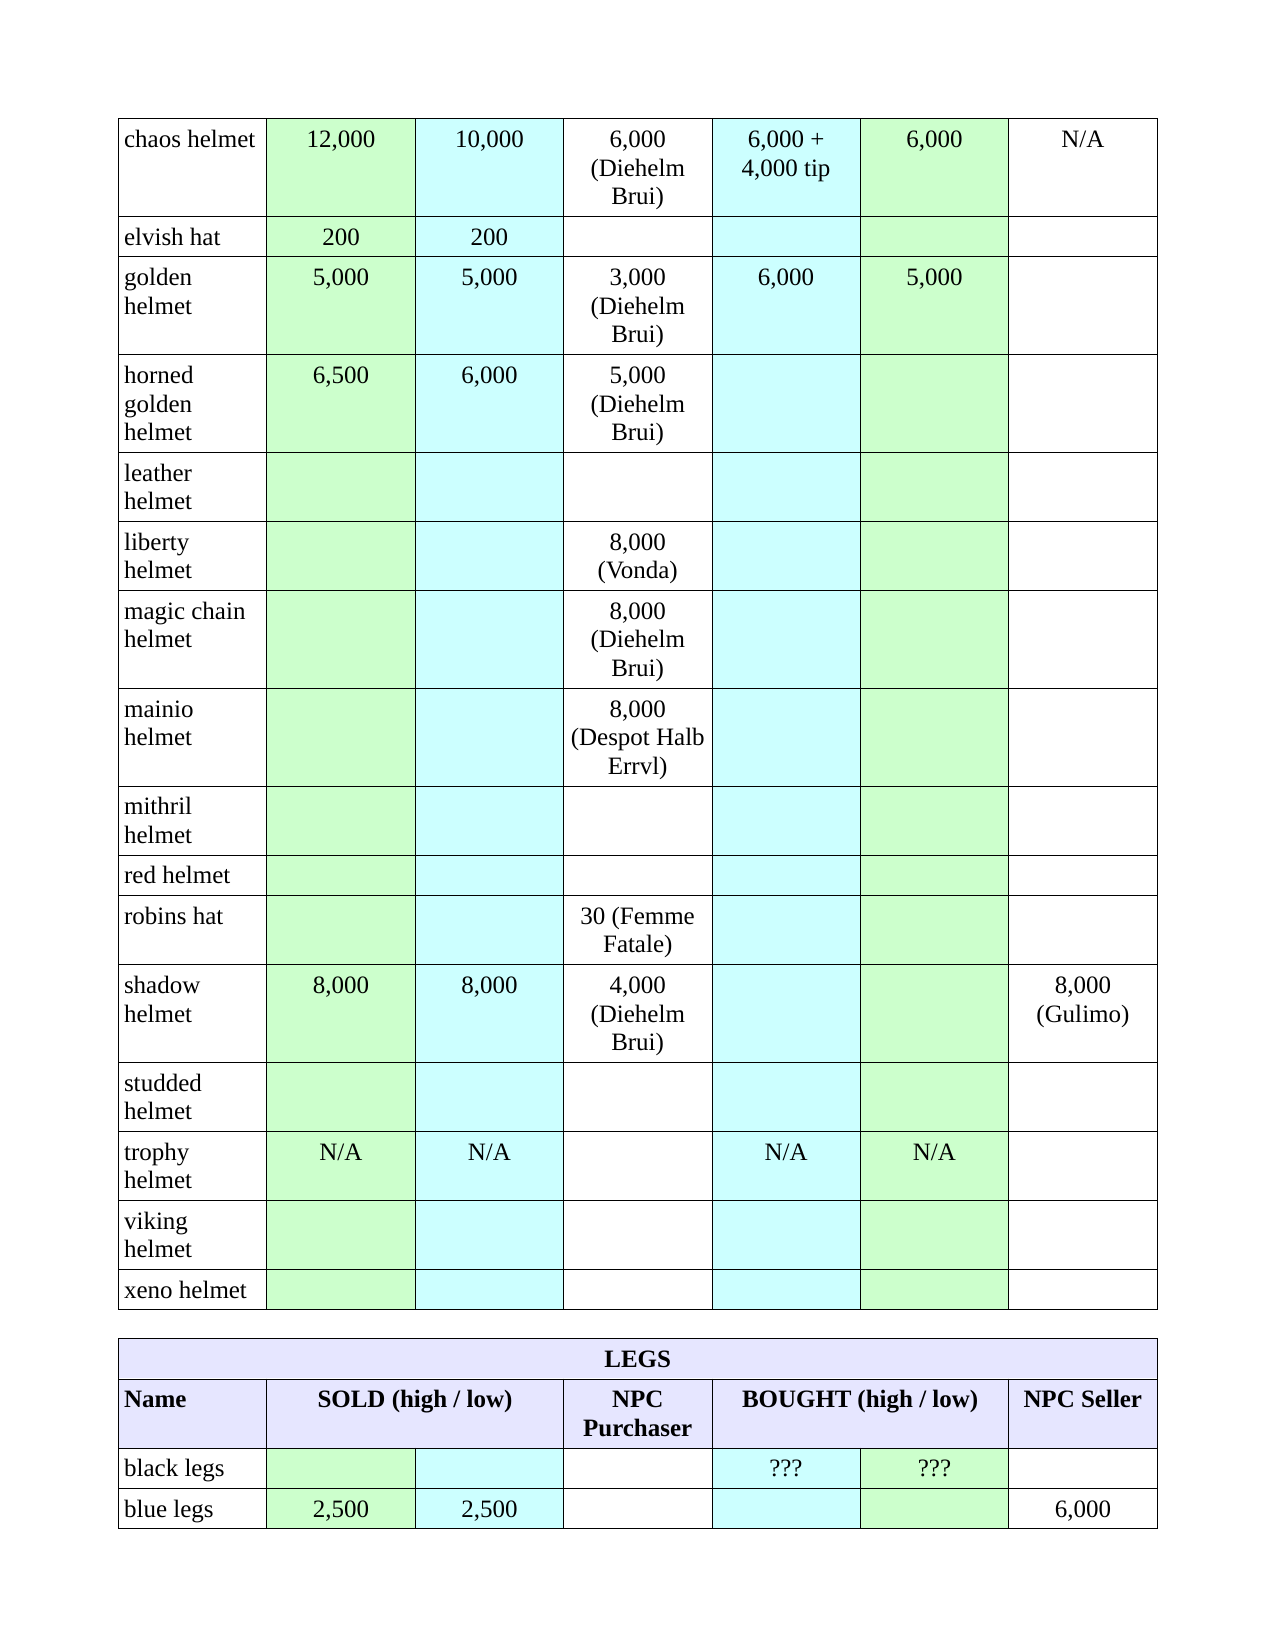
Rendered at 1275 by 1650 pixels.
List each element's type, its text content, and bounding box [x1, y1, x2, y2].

table_cell [1009, 453, 1157, 521]
table_cell 200 [416, 217, 563, 256]
table_cell 5,000 (Diehelm Brui) [564, 355, 712, 452]
table_cell [564, 1063, 712, 1131]
table_cell [1009, 591, 1157, 688]
table_cell robins hat [119, 896, 266, 964]
table_cell [416, 522, 563, 590]
table_cell 8,000 [416, 965, 563, 1062]
table_cell [564, 856, 712, 895]
table_cell leather helmet [119, 453, 266, 521]
table_cell [564, 1201, 712, 1269]
table_cell viking helmet [119, 1201, 266, 1269]
table_cell [564, 1449, 712, 1488]
table_cell horned golden helmet [119, 355, 266, 452]
table_cell [861, 965, 1008, 1062]
table_cell [416, 1270, 563, 1309]
table_cell [713, 1201, 860, 1269]
table_cell [861, 1063, 1008, 1131]
table_cell [713, 355, 860, 452]
table_cell [564, 453, 712, 521]
table_cell xeno helmet [119, 1270, 266, 1309]
table_cell [713, 689, 860, 786]
table_cell [416, 1449, 563, 1488]
table_cell [1009, 217, 1157, 256]
table_cell blue legs [119, 1489, 266, 1528]
table_cell [713, 522, 860, 590]
table_cell [861, 591, 1008, 688]
table_cell [861, 856, 1008, 895]
table_cell [713, 453, 860, 521]
table_cell 6,000 [416, 355, 563, 452]
table_cell [713, 787, 860, 855]
table_cell [713, 1270, 860, 1309]
table_cell [713, 856, 860, 895]
table_cell [564, 1489, 712, 1528]
table_cell 5,000 [267, 257, 415, 354]
table_cell [713, 217, 860, 256]
table_cell [267, 1270, 415, 1309]
table_cell [1009, 1063, 1157, 1131]
table_cell [1009, 355, 1157, 452]
table_cell [416, 896, 563, 964]
table_cell [564, 1132, 712, 1200]
table_cell [1009, 1201, 1157, 1269]
table_cell [861, 787, 1008, 855]
table_cell [267, 591, 415, 688]
table_cell [267, 689, 415, 786]
table_cell 8,000 (Despot Halb Errvl) [564, 689, 712, 786]
table_cell [416, 787, 563, 855]
table_cell 12,000 [267, 119, 415, 216]
table_cell [564, 787, 712, 855]
table_cell 6,000 + 4,000 tip [713, 119, 860, 216]
table_cell 8,000 [267, 965, 415, 1062]
table_cell mainio helmet [119, 689, 266, 786]
table_cell 5,000 [416, 257, 563, 354]
table_cell 8,000 (Vonda) [564, 522, 712, 590]
table_cell [861, 689, 1008, 786]
table_cell [1009, 689, 1157, 786]
table_cell 8,000 (Gulimo) [1009, 965, 1157, 1062]
table_cell [1009, 856, 1157, 895]
table_cell SOLD (high / low) [267, 1380, 563, 1448]
table_cell 6,000 [713, 257, 860, 354]
table_cell [861, 355, 1008, 452]
table_cell chaos helmet [119, 119, 266, 216]
table_cell [416, 689, 563, 786]
table_cell [861, 453, 1008, 521]
table_cell mithril helmet [119, 787, 266, 855]
table_cell [1009, 522, 1157, 590]
table_cell liberty helmet [119, 522, 266, 590]
table_cell [713, 965, 860, 1062]
table_cell N/A [416, 1132, 563, 1200]
table_cell N/A [267, 1132, 415, 1200]
table_cell [564, 217, 712, 256]
table_cell [564, 1270, 712, 1309]
table_cell [861, 217, 1008, 256]
table_cell 200 [267, 217, 415, 256]
table_cell 5,000 [861, 257, 1008, 354]
table_cell 6,000 [1009, 1489, 1157, 1528]
table_cell [267, 1201, 415, 1269]
table_cell ??? [713, 1449, 860, 1488]
table_cell [267, 856, 415, 895]
table_cell trophy helmet [119, 1132, 266, 1200]
table_cell Name [119, 1380, 266, 1448]
table_cell shadow helmet [119, 965, 266, 1062]
table_cell 30 (Femme Fatale) [564, 896, 712, 964]
table_header LEGS [119, 1339, 1157, 1378]
table_cell [267, 787, 415, 855]
table_cell [713, 591, 860, 688]
table_cell N/A [1009, 119, 1157, 216]
table_cell magic chain helmet [119, 591, 266, 688]
table_cell BOUGHT (high / low) [713, 1380, 1008, 1448]
table_cell [1009, 1270, 1157, 1309]
table_cell [713, 1489, 860, 1528]
table_cell studded helmet [119, 1063, 266, 1131]
table_cell elvish hat [119, 217, 266, 256]
table_cell NPC Purchaser [564, 1380, 712, 1448]
table_cell [267, 896, 415, 964]
table_cell 6,000 [861, 119, 1008, 216]
table_cell [416, 591, 563, 688]
table_cell [1009, 1449, 1157, 1488]
table_cell [861, 1270, 1008, 1309]
table_cell 10,000 [416, 119, 563, 216]
table_cell [416, 1201, 563, 1269]
table_cell N/A [713, 1132, 860, 1200]
table_cell [861, 522, 1008, 590]
table_cell [1009, 1132, 1157, 1200]
table_cell [1009, 257, 1157, 354]
table_cell [416, 856, 563, 895]
table_cell 6,500 [267, 355, 415, 452]
table_cell [861, 1489, 1008, 1528]
table_cell 2,500 [267, 1489, 415, 1528]
table_cell [416, 453, 563, 521]
table_cell ??? [861, 1449, 1008, 1488]
table_cell NPC Seller [1009, 1380, 1157, 1448]
table_cell [861, 896, 1008, 964]
table_cell [713, 1063, 860, 1131]
table_cell 2,500 [416, 1489, 563, 1528]
table_cell [713, 896, 860, 964]
table_cell 3,000 (Diehelm Brui) [564, 257, 712, 354]
table_cell golden helmet [119, 257, 266, 354]
table_cell [267, 1063, 415, 1131]
table_cell [1009, 787, 1157, 855]
table_cell [267, 1449, 415, 1488]
table_cell 6,000 (Diehelm Brui) [564, 119, 712, 216]
table_cell 4,000 (Diehelm Brui) [564, 965, 712, 1062]
table_cell N/A [861, 1132, 1008, 1200]
table_cell [267, 453, 415, 521]
table_cell [416, 1063, 563, 1131]
table_cell 8,000 (Diehelm Brui) [564, 591, 712, 688]
table_cell [267, 522, 415, 590]
table_cell red helmet [119, 856, 266, 895]
table_cell [861, 1201, 1008, 1269]
table_cell black legs [119, 1449, 266, 1488]
table_cell [1009, 896, 1157, 964]
